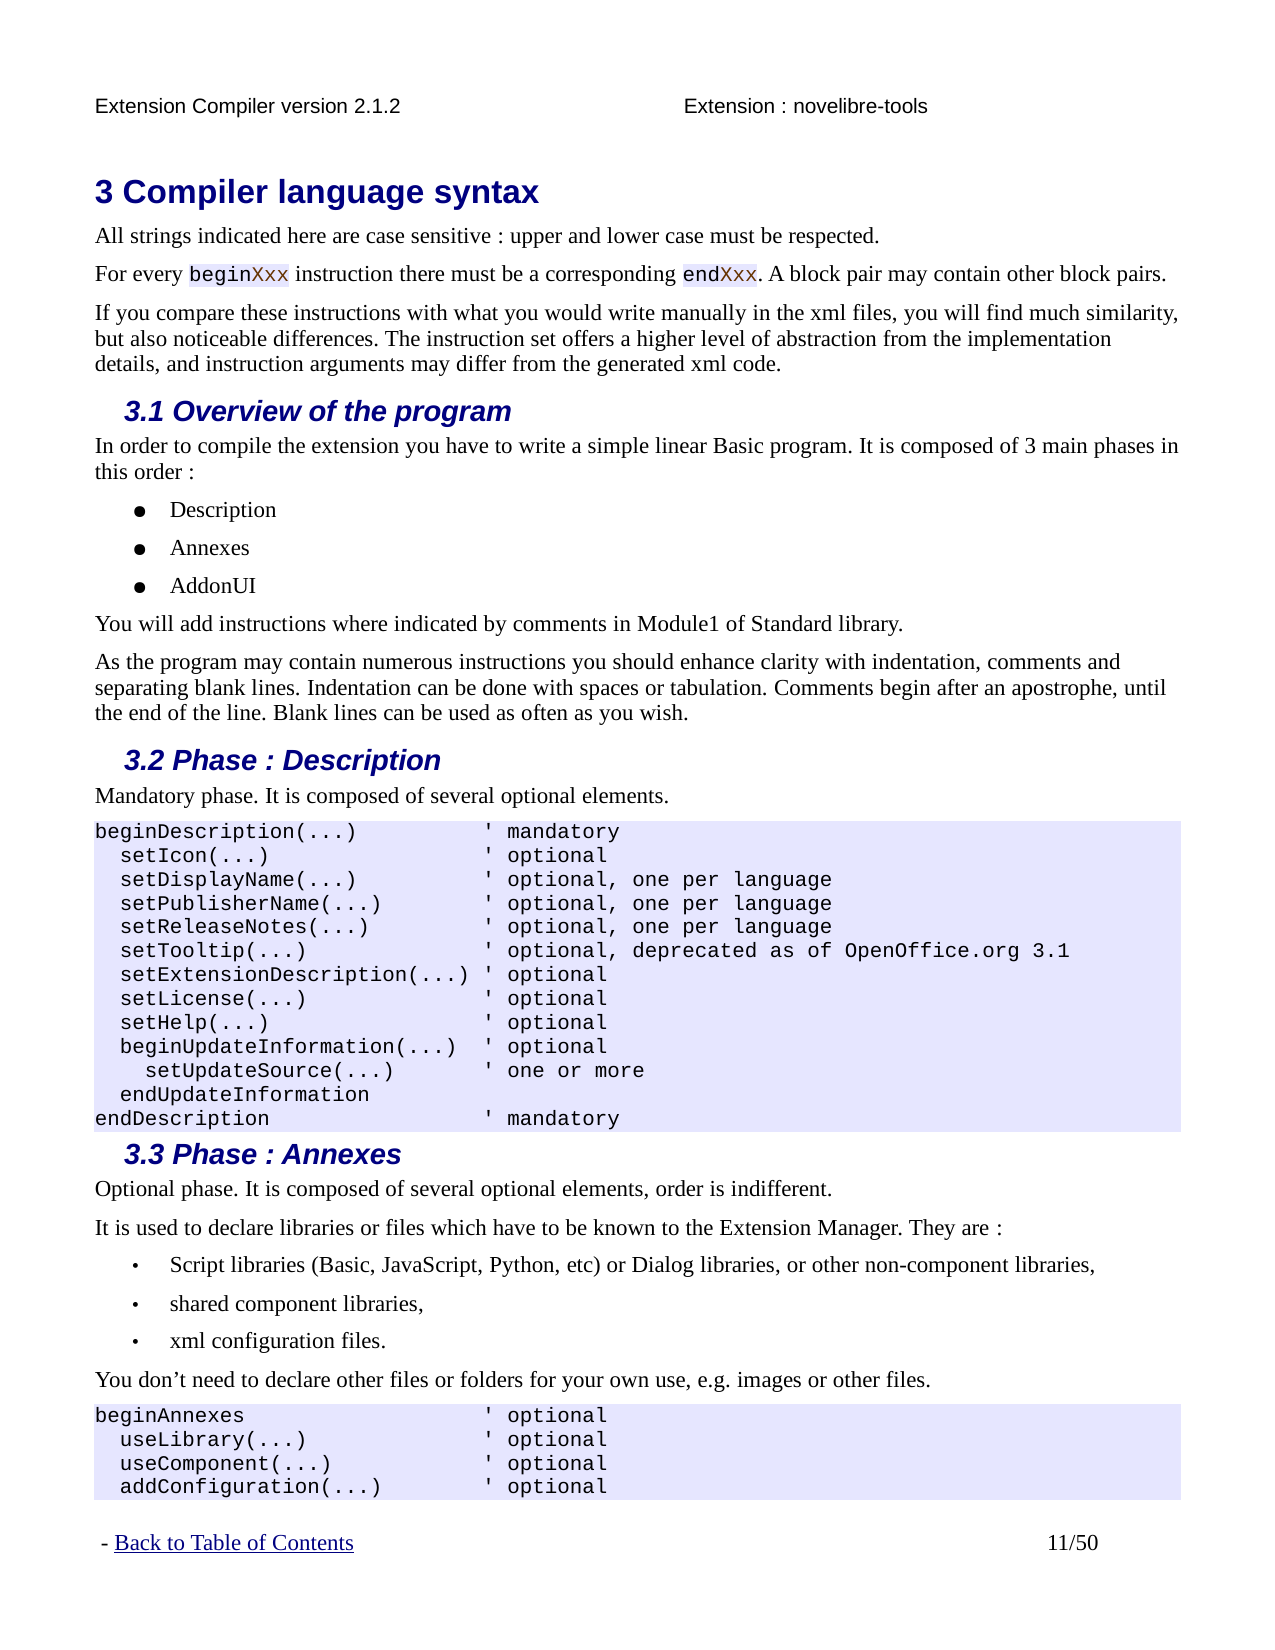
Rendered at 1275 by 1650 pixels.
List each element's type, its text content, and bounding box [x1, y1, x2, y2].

text beginAnnexes ' optional [94, 1404, 1181, 1428]
list xml configuration files. [132, 1328, 1181, 1354]
text setTooltip(...) ' optional, deprecated as of OpenOffice.org 3.1 [94, 940, 1181, 964]
text beginUpdateInformation(...) ' optional [94, 1036, 1181, 1060]
text setReleaseNotes(...) ' optional, one per language [94, 916, 1181, 940]
text You will add instructions where indicated by comments in Module1 of Standard library. [94, 611, 1181, 637]
subtitle Phase : Annexes [124, 1138, 1181, 1170]
text It is used to declare libraries or files which have to be known to the Extension Manager. They are : [94, 1214, 1181, 1240]
subtitle Phase : Description [124, 744, 1181, 777]
text Optional phase. It is composed of several optional elements, order is indifferent. [94, 1176, 1181, 1202]
text beginDescription(...) ' mandatory [94, 821, 1181, 844]
text You don’t need to declare other files or folders for your own use, e.g. images or other files. [94, 1366, 1181, 1392]
list Annexes [132, 535, 1181, 561]
text setLicense(...) ' optional [94, 988, 1181, 1012]
text useComponent(...) ' optional [94, 1452, 1181, 1476]
text In order to compile the extension you have to write a simple linear Basic program. It is composed of 3 main phases in this order : [94, 433, 1181, 484]
text setExtensionDescription(...) ' optional [94, 964, 1181, 988]
list shared component libraries, [132, 1290, 1181, 1316]
list Script libraries (Basic, JavaScript, Python, etc) or Dialog libraries, or other non-component libraries, [132, 1252, 1181, 1278]
text useLibrary(...) ' optional [94, 1428, 1181, 1452]
text setDisplayName(...) ' optional, one per language [94, 868, 1181, 892]
list AddonUI [132, 573, 1181, 598]
text endUpdateInformation [94, 1084, 1181, 1108]
text All strings indicated here are case sensitive : upper and lower case must be respected. [94, 222, 1181, 248]
list Description [132, 497, 1181, 522]
text endDescription ' mandatory [94, 1108, 1181, 1132]
text Mandatory phase. It is composed of several optional elements. [94, 782, 1181, 808]
text For every beginXxx instruction there must be a corresponding endXxx. A block pair may contain other block pairs. [94, 261, 1181, 287]
text setIcon(...) ' optional [94, 844, 1181, 868]
text As the program may contain numerous instructions you should enhance clarity with indentation, comments and separating blank lines. Indentation can be done with spaces or tabulation. Comments begin after an apostrophe, until the end of the line. Blank lines can be used as often as you wish. [94, 649, 1181, 726]
text If you compare these instructions with what you would write manually in the xml files, you will find much similarity, but also noticeable differences. The instruction set offers a higher level of abstraction from the implementation details, and instruction arguments may differ from the generated xml code. [94, 300, 1181, 377]
text setHelp(...) ' optional [94, 1012, 1181, 1036]
subtitle Overview of the program [124, 395, 1181, 427]
text setPublisherName(...) ' optional, one per language [94, 892, 1181, 916]
subtitle Compiler language syntax [94, 172, 1181, 210]
text addConfiguration(...) ' optional [94, 1476, 1181, 1500]
text setUpdateSource(...) ' one or more [94, 1060, 1181, 1084]
